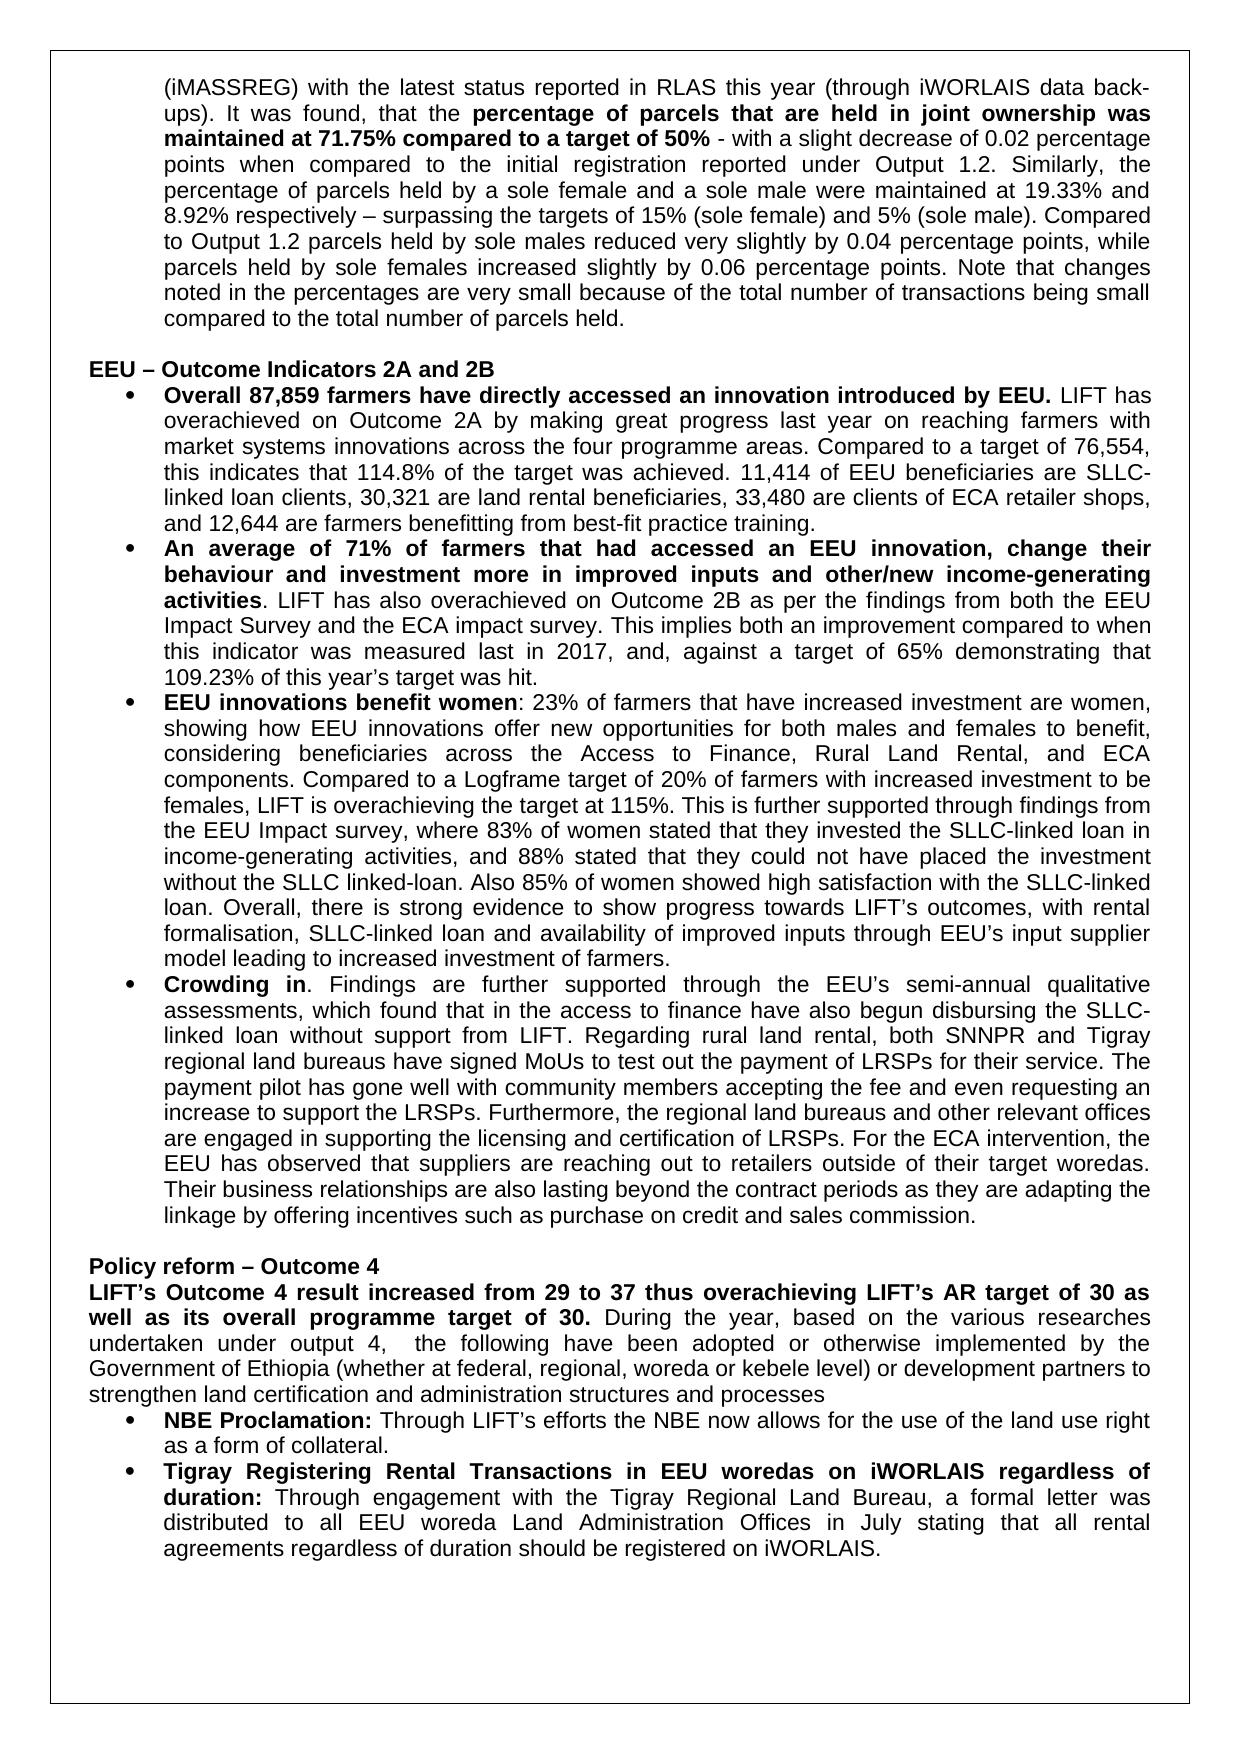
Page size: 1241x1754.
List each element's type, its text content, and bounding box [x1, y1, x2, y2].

list (iMASSREG) with the latest status reported in RLAS this year (through iWORLAIS data back-ups). It was found, that the percentage of parcels that are held in joint ownership was maintained at 71.75% compared to a target of 50% - with a slight decrease of 0.02 percentage points when compared to the initial registration reported under Output 1.2. Similarly, the percentage of parcels held by a sole female and a sole male were maintained at 19.33% and 8.92% respectively – surpassing the targets of 15% (sole female) and 5% (sole male). Compared to Output 1.2 parcels held by sole males reduced very slightly by 0.04 percentage points, while parcels held by sole females increased slightly by 0.06 percentage points. Note that changes noted in the percentages are very small because of the total number of transactions being small compared to the total number of parcels held. [126, 75, 1152, 331]
list Overall 87,859 farmers have directly accessed an innovation introduced by EEU. LIFT has overachieved on Outcome 2A by making great progress last year on reaching farmers with market systems innovations across the four programme areas. Compared to a target of 76,554, this indicates that 114.8% of the target was achieved. 11,414 of EEU beneficiaries are SLLC-linked loan clients, 30,321 are land rental beneficiaries, 33,480 are clients of ECA retailer shops, and 12,644 are farmers benefitting from best-fit practice training. [126, 382, 1152, 536]
text EEU – Outcome Indicators 2A and 2B [89, 357, 1152, 382]
list Tigray Registering Rental Transactions in EEU woredas on iWORLAIS regardless of duration: Through engagement with the Tigray Regional Land Bureau, a formal letter was distributed to all EEU woreda Land Administration Offices in July stating that all rental agreements regardless of duration should be registered on iWORLAIS. [126, 1459, 1152, 1561]
list NBE Proclamation: Through LIFT’s efforts the NBE now allows for the use of the land use right as a form of collateral. [126, 1407, 1152, 1459]
list An average of 71% of farmers that had accessed an EEU innovation, change their behaviour and investment more in improved inputs and other/new income-generating activities. LIFT has also overachieved on Outcome 2B as per the findings from both the EEU Impact Survey and the ECA impact survey. This implies both an improvement compared to when this indicator was measured last in 2017, and, against a target of 65% demonstrating that 109.23% of this year’s target was hit. [126, 536, 1152, 690]
text Policy reform – Outcome 4 [89, 1254, 1152, 1279]
text LIFT’s Outcome 4 result increased from 29 to 37 thus overachieving LIFT’s AR target of 30 as well as its overall programme target of 30. During the year, based on the various researches undertaken under output 4, the following have been adopted or otherwise implemented by the Government of Ethiopia (whether at federal, regional, woreda or kebele level) or development partners to strengthen land certification and administration structures and processes [89, 1279, 1152, 1407]
list Crowding in. Findings are further supported through the EEU’s semi-annual qualitative assessments, which found that in the access to finance have also begun disbursing the SLLC-linked loan without support from LIFT. Regarding rural land rental, both SNNPR and Tigray regional land bureaus have signed MoUs to test out the payment of LRSPs for their service. The payment pilot has gone well with community members accepting the fee and even requesting an increase to support the LRSPs. Furthermore, the regional land bureaus and other relevant offices are engaged in supporting the licensing and certification of LRSPs. For the ECA intervention, the EEU has observed that suppliers are reaching out to retailers outside of their target woredas. Their business relationships are also lasting beyond the contract periods as they are adapting the linkage by offering incentives such as purchase on credit and sales commission. [126, 972, 1152, 1228]
list EEU innovations benefit women: 23% of farmers that have increased investment are women, showing how EEU innovations offer new opportunities for both males and females to benefit, considering beneficiaries across the Access to Finance, Rural Land Rental, and ECA components. Compared to a Logframe target of 20% of farmers with increased investment to be females, LIFT is overachieving the target at 115%. This is further supported through findings from the EEU Impact survey, where 83% of women stated that they invested the SLLC-linked loan in income-generating activities, and 88% stated that they could not have placed the investment without the SLLC linked-loan. Also 85% of women showed high satisfaction with the SLLC-linked loan. Overall, there is strong evidence to show progress towards LIFT’s outcomes, with rental formalisation, SLLC-linked loan and availability of improved inputs through EEU’s input supplier model leading to increased investment of farmers. [126, 690, 1152, 972]
